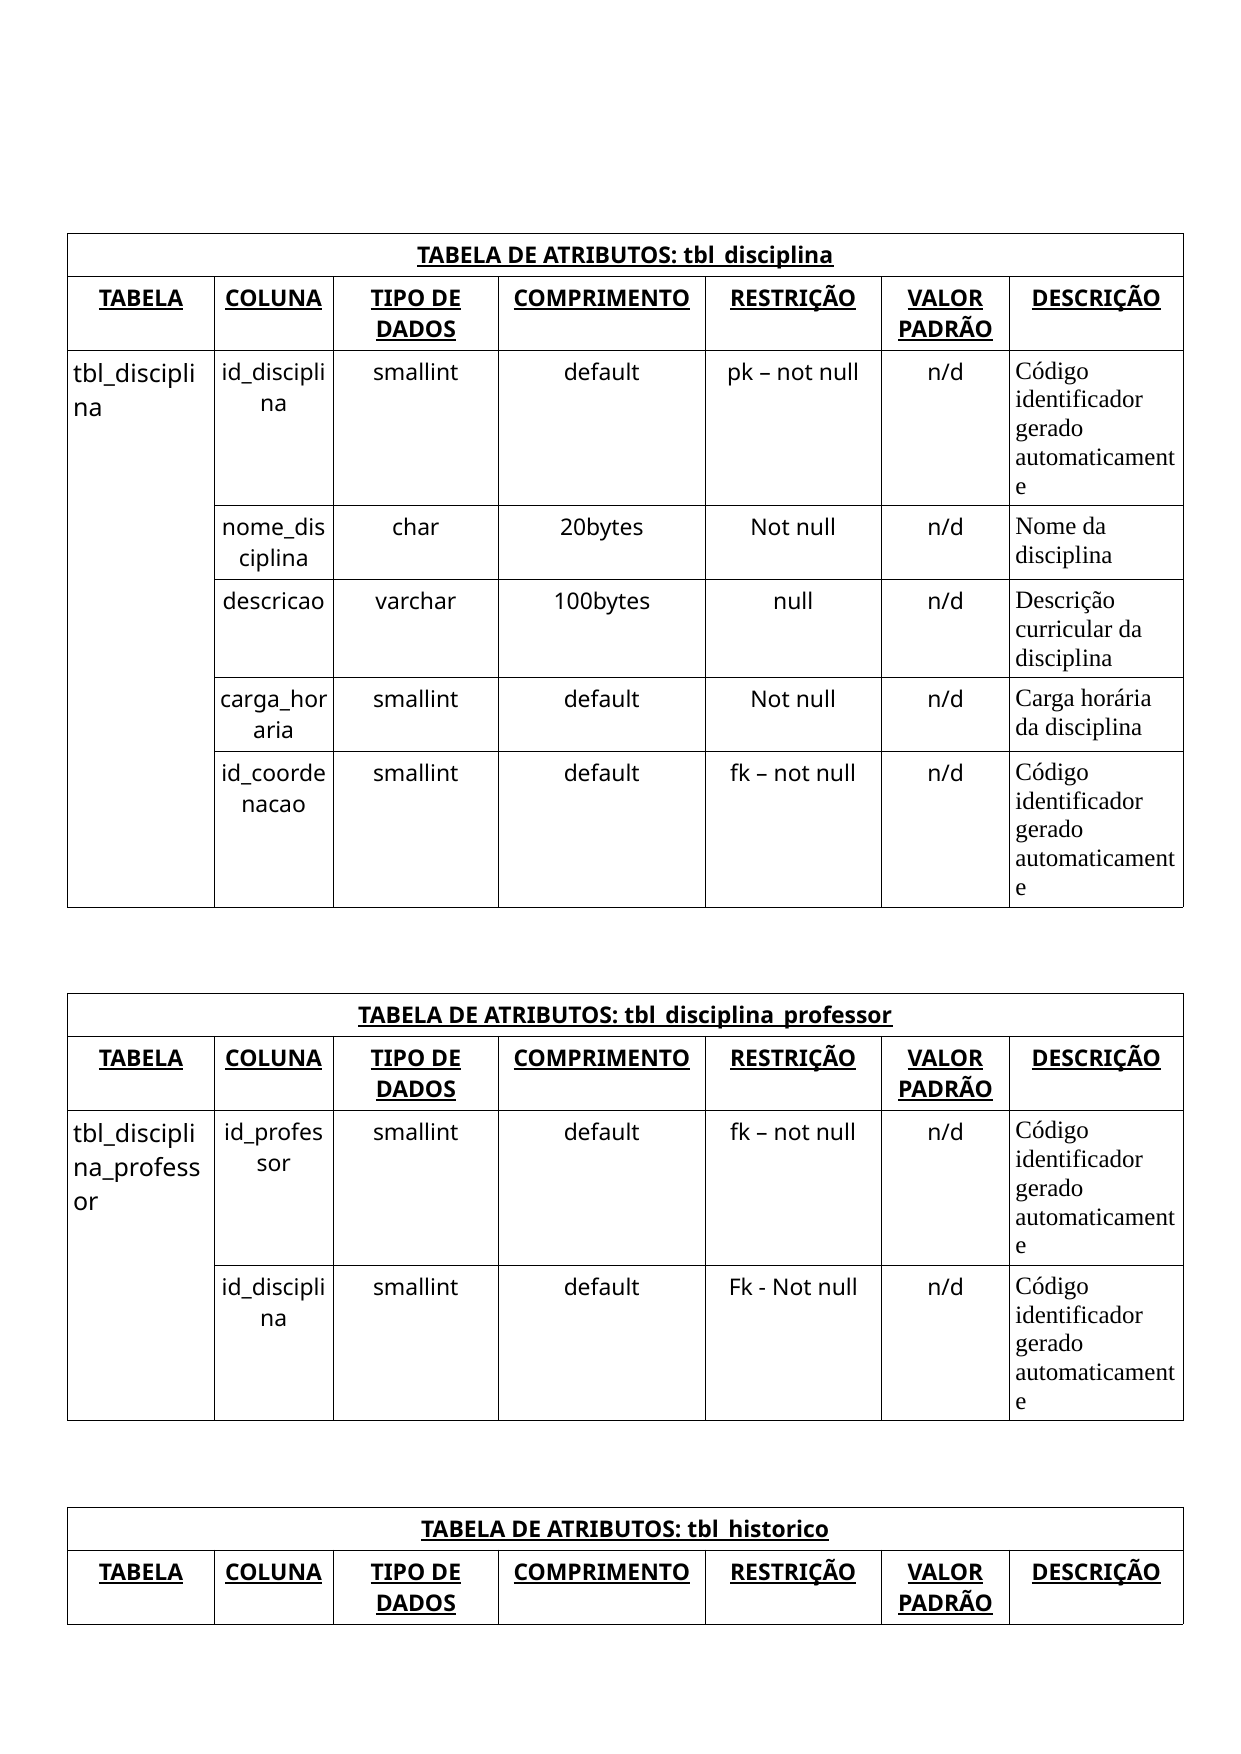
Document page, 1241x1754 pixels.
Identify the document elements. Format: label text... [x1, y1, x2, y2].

table_cell carga_horaria [215, 678, 333, 751]
table_cell TABELA [68, 1551, 214, 1624]
table_cell default [499, 752, 705, 907]
table_cell RESTRIÇÃO [706, 1037, 881, 1110]
table_cell VALOR PADRÃO [882, 277, 1009, 350]
table_header TABELA DE ATRIBUTOS: tbl_disciplina_professor [68, 994, 1183, 1036]
table_cell DESCRIÇÃO [1010, 1037, 1183, 1110]
table_cell fk – not null [706, 1111, 881, 1265]
table_cell 100bytes [499, 580, 705, 677]
table_cell n/d [882, 506, 1009, 579]
table_cell default [499, 1266, 705, 1420]
table_cell descricao [215, 580, 333, 677]
table_cell VALOR PADRÃO [882, 1551, 1009, 1624]
table_cell 20bytes [499, 506, 705, 579]
table_cell smallint [334, 752, 498, 907]
table_cell Nome da disciplina [1010, 506, 1183, 579]
table_cell COLUNA [215, 1551, 333, 1624]
table_cell varchar [334, 580, 498, 677]
table_cell n/d [882, 580, 1009, 677]
table_cell smallint [334, 1111, 498, 1265]
table_header TABELA DE ATRIBUTOS: tbl_historico [68, 1508, 1183, 1549]
table_cell Código identificador gerado automaticamente [1010, 1111, 1183, 1265]
table_header TABELA DE ATRIBUTOS: tbl_disciplina [68, 234, 1183, 276]
table_cell COMPRIMENTO [499, 1037, 705, 1110]
table_cell tbl_disciplina [68, 351, 214, 907]
table_cell id_disciplina [215, 1266, 333, 1420]
table_cell TABELA [68, 1037, 214, 1110]
table_cell RESTRIÇÃO [706, 277, 881, 350]
table_cell TIPO DE DADOS [334, 1551, 498, 1624]
table_cell pk – not null [706, 351, 881, 505]
table_cell Código identificador gerado automaticamente [1010, 1266, 1183, 1420]
table_cell COLUNA [215, 1037, 333, 1110]
table_cell fk – not null [706, 752, 881, 907]
table_cell Código identificador gerado automaticamente [1010, 752, 1183, 907]
table_cell n/d [882, 351, 1009, 505]
table_cell default [499, 1111, 705, 1265]
table_cell Not null [706, 506, 881, 579]
table_cell VALOR PADRÃO [882, 1037, 1009, 1110]
table_cell n/d [882, 678, 1009, 751]
table_cell smallint [334, 1266, 498, 1420]
table_cell DESCRIÇÃO [1010, 277, 1183, 350]
table_cell Descrição curricular da disciplina [1010, 580, 1183, 677]
table_cell default [499, 678, 705, 751]
table_cell null [706, 580, 881, 677]
table_cell COMPRIMENTO [499, 1551, 705, 1624]
table_cell smallint [334, 678, 498, 751]
table_cell tbl_disciplina_professor [68, 1111, 214, 1420]
table_cell Carga horária da disciplina [1010, 678, 1183, 751]
table_cell Not null [706, 678, 881, 751]
table_cell id_coordenacao [215, 752, 333, 907]
table_cell Fk - Not null [706, 1266, 881, 1420]
table_cell COLUNA [215, 277, 333, 350]
table_cell n/d [882, 1266, 1009, 1420]
table_cell Código identificador gerado automaticamente [1010, 351, 1183, 505]
table_cell id_professor [215, 1111, 333, 1265]
table_cell id_disciplina [215, 351, 333, 505]
table_cell nome_disciplina [215, 506, 333, 579]
table_cell COMPRIMENTO [499, 277, 705, 350]
table_cell n/d [882, 752, 1009, 907]
table_cell TIPO DE DADOS [334, 277, 498, 350]
table_cell DESCRIÇÃO [1010, 1551, 1183, 1624]
table_cell RESTRIÇÃO [706, 1551, 881, 1624]
table_cell TIPO DE DADOS [334, 1037, 498, 1110]
table_cell n/d [882, 1111, 1009, 1265]
table_cell smallint [334, 351, 498, 505]
table_cell default [499, 351, 705, 505]
table_cell TABELA [68, 277, 214, 350]
table_cell char [334, 506, 498, 579]
